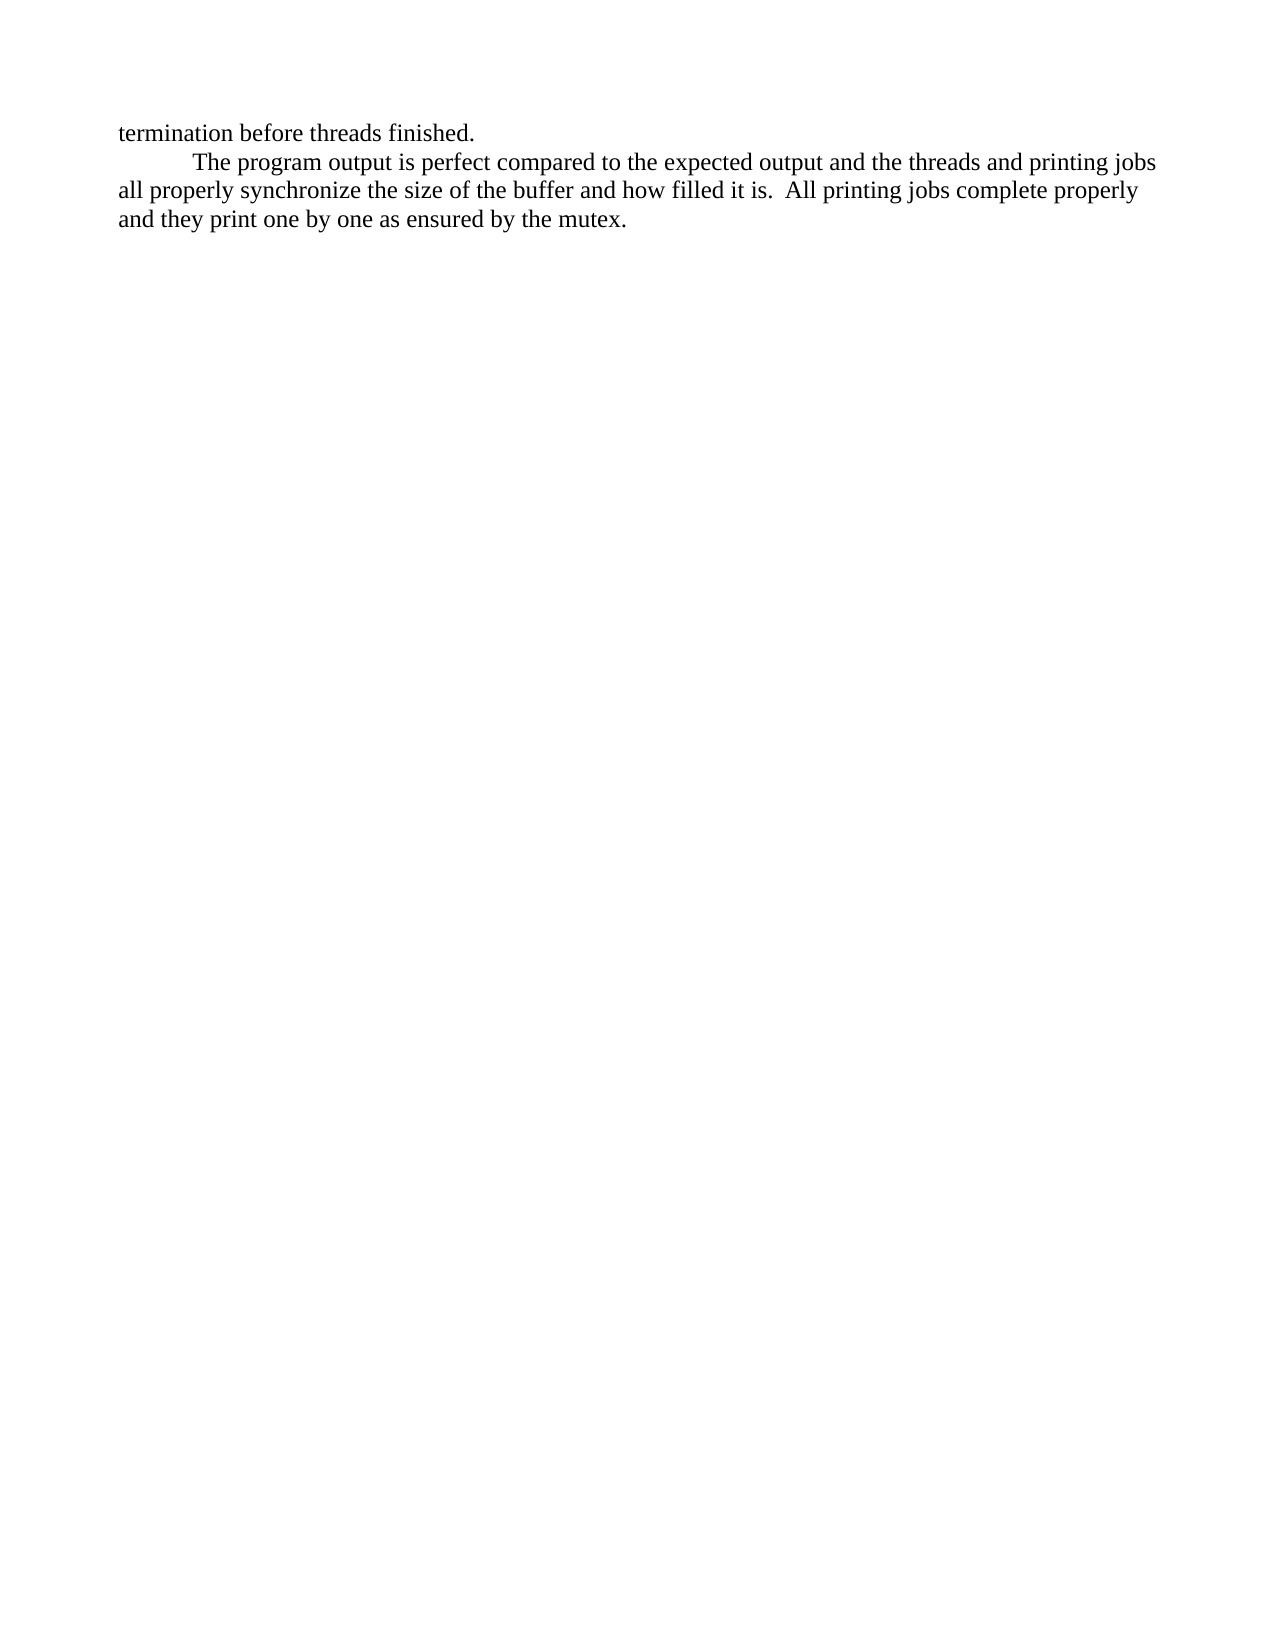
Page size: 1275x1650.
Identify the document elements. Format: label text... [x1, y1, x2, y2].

text termination before threads finished. [118, 118, 1157, 147]
text The program output is perfect compared to the expected output and the threads and printing jobs all properly synchronize the size of the buffer and how filled it is. All printing jobs complete properly and they print one by one as ensured by the mutex. [118, 147, 1157, 233]
